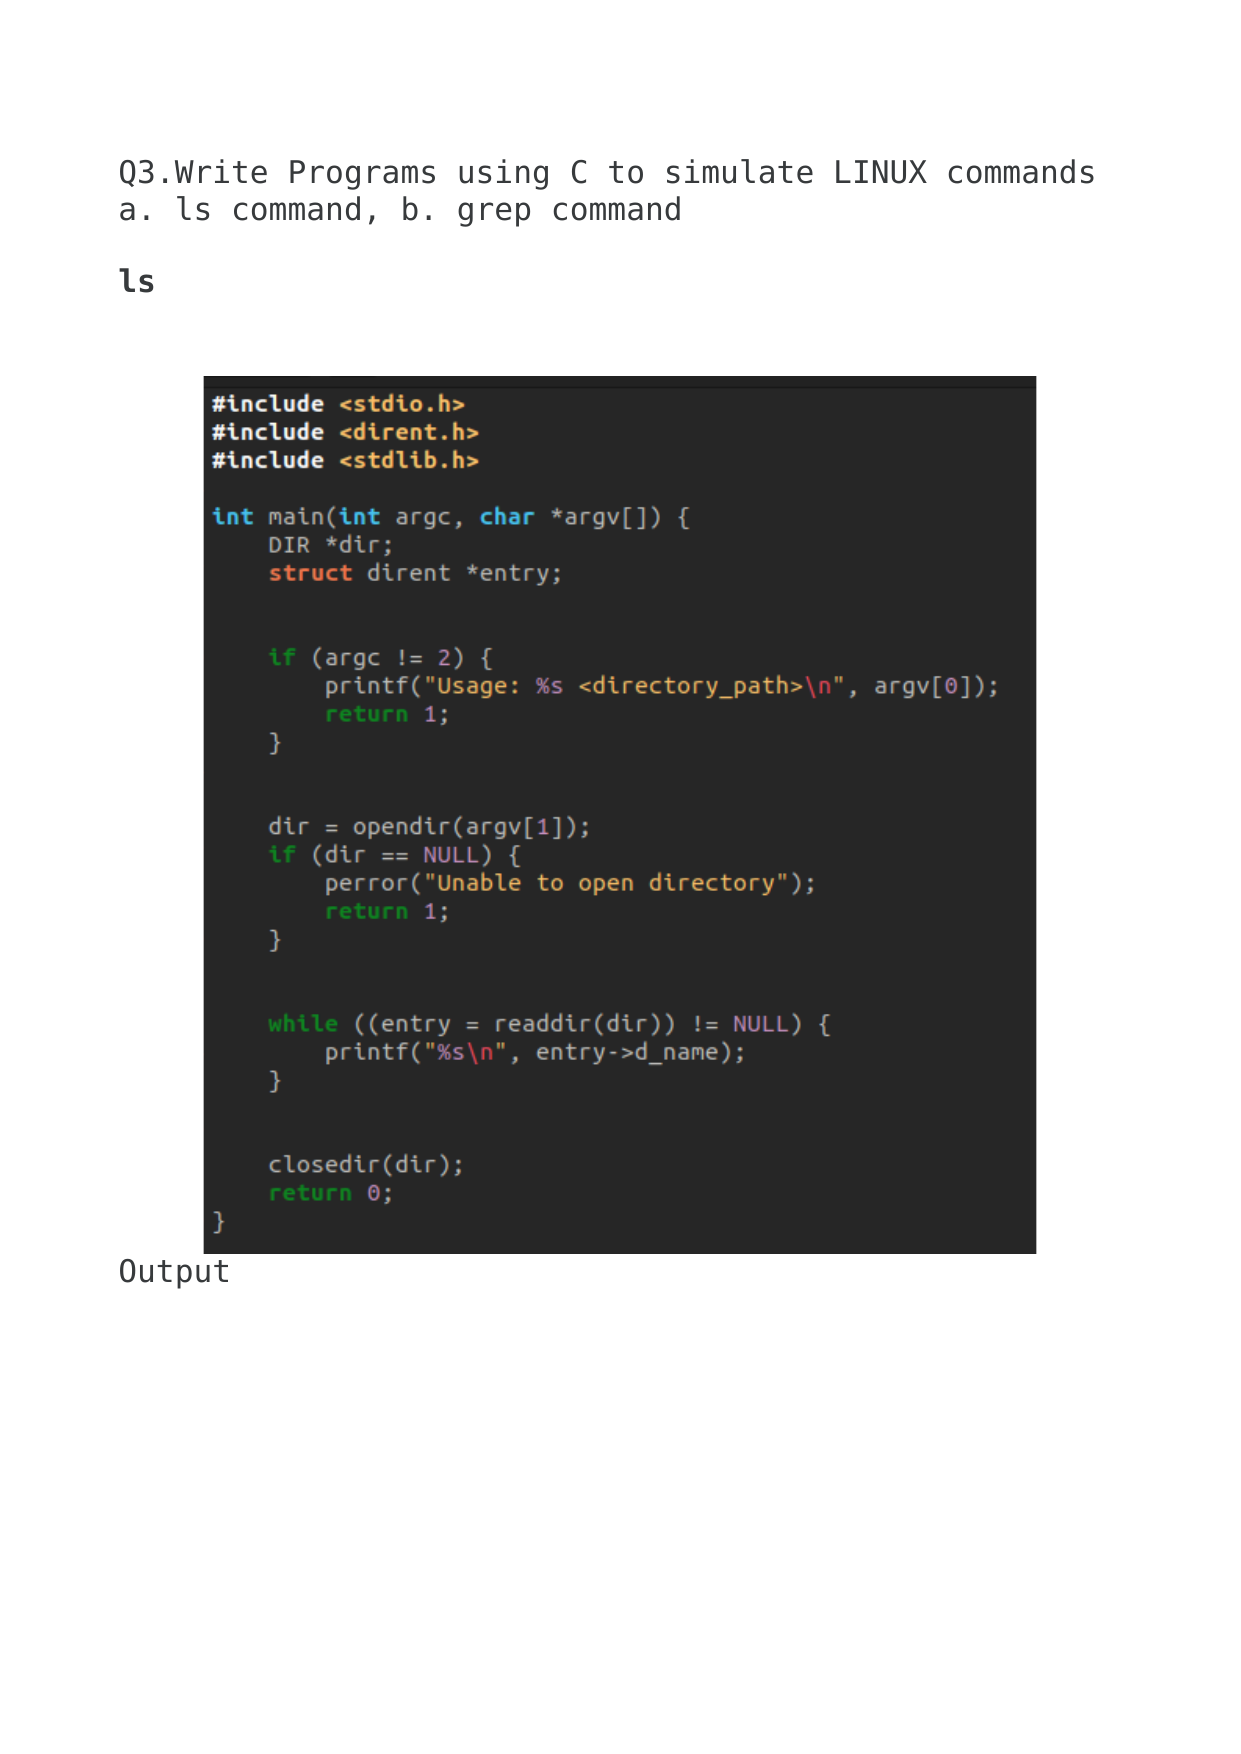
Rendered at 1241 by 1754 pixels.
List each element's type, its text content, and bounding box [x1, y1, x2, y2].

picture [203, 376, 1037, 1254]
text ls [118, 263, 1122, 300]
text Output [118, 736, 1122, 1289]
text Q3.Write Programs using C to simulate LINUX commands a. ls command, b. grep command [118, 154, 1122, 227]
